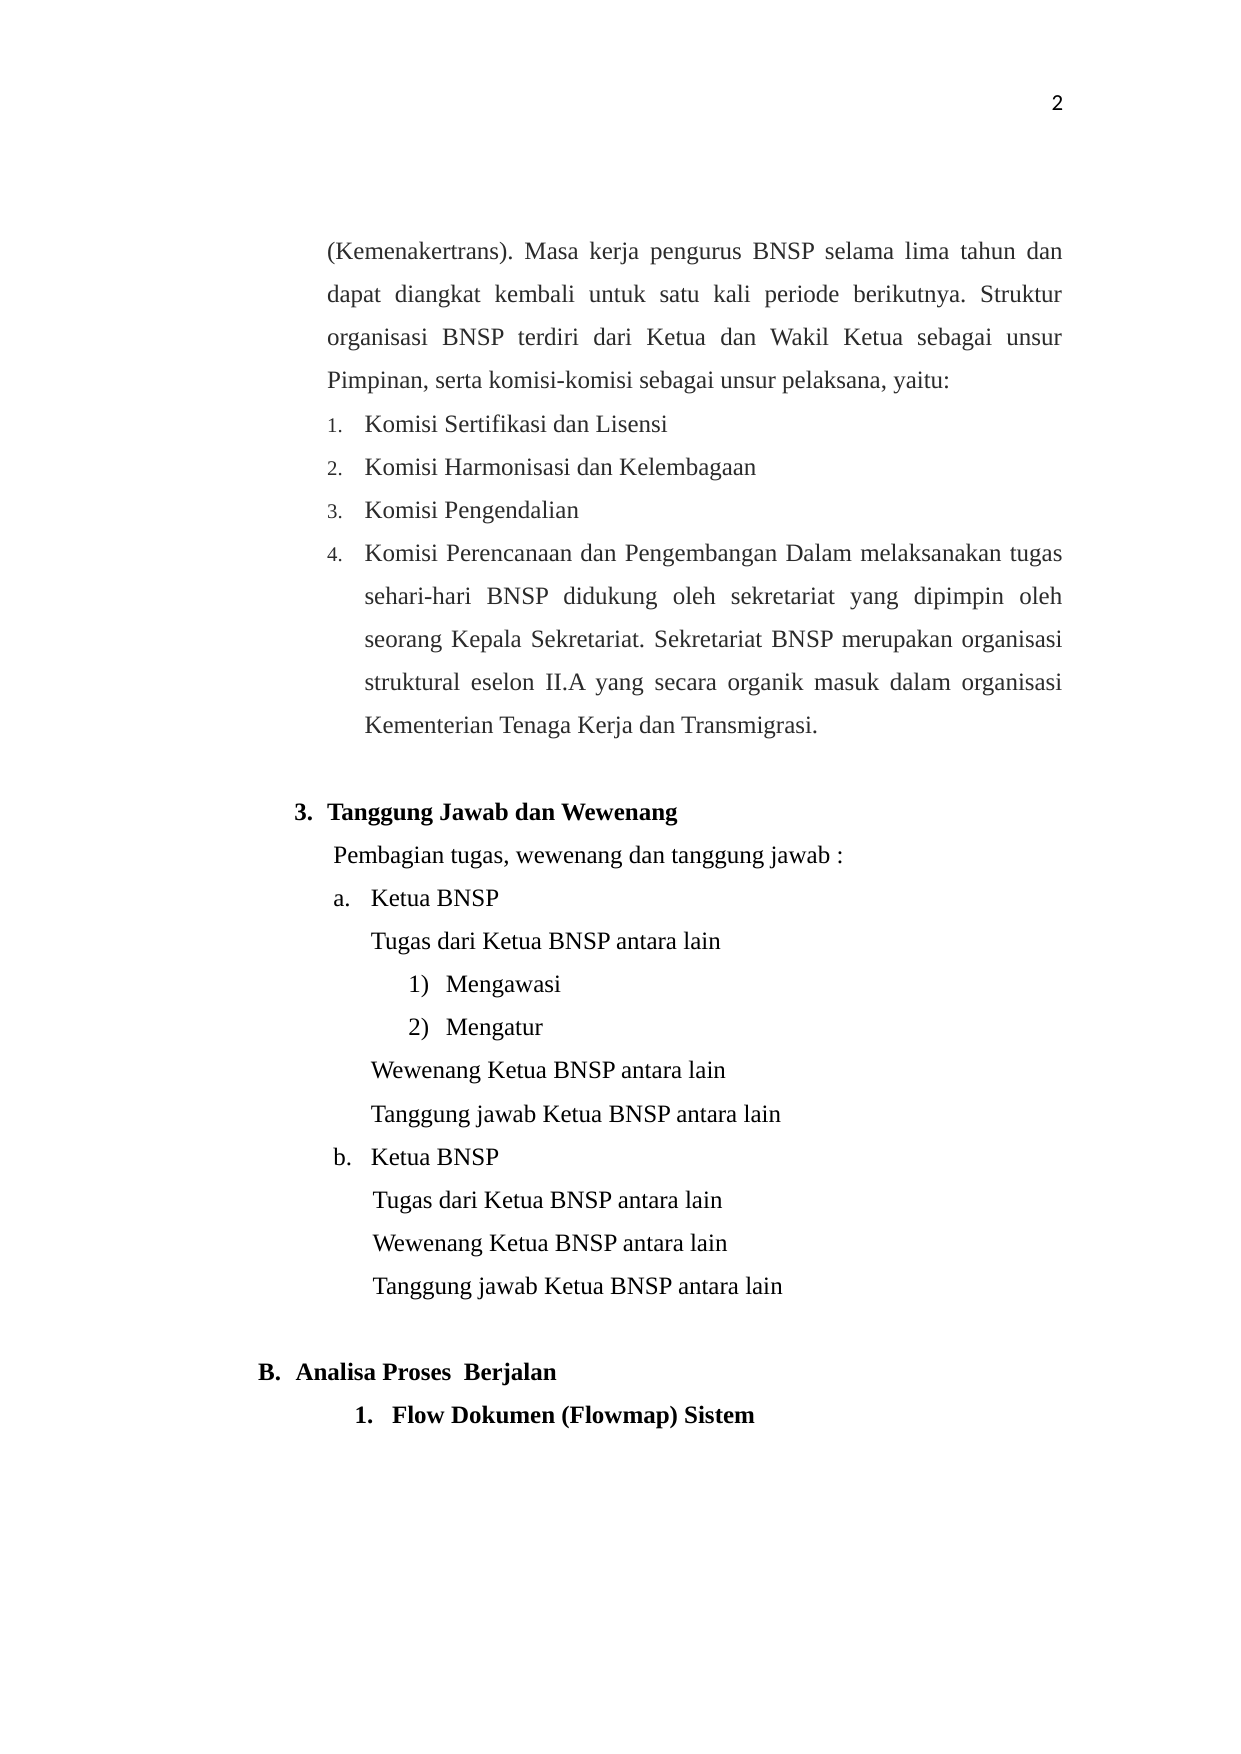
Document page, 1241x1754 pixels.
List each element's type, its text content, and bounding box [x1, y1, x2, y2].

list Komisi Sertifikasi dan Lisensi [327, 409, 1063, 437]
list (Kemenakertrans). Masa kerja pengurus BNSP selama lima tahun dan dapat diangkat kembali untuk satu kali periode berikutnya. Struktur organisasi BNSP terdiri dari Ketua dan Wakil Ketua sebagai unsur Pimpinan, serta komisi-komisi sebagai unsur pelaksana, yaitu: [327, 236, 1063, 394]
list Tanggung jawab Ketua BNSP antara lain [371, 1271, 1063, 1300]
list Mengawasi [408, 969, 1063, 998]
list Flow Dokumen (Flowmap) Sistem [354, 1401, 1063, 1429]
list Wewenang Ketua BNSP antara lain [371, 1056, 1063, 1084]
list Tugas dari Ketua BNSP antara lain [371, 1185, 1063, 1214]
list Komisi Harmonisasi dan Kelembagaan [327, 452, 1063, 481]
list Wewenang Ketua BNSP antara lain [371, 1228, 1063, 1257]
list Tugas dari Ketua BNSP antara lain [371, 926, 1063, 955]
list Ketua BNSP [333, 1142, 1063, 1171]
list Analisa Proses Berjalan [258, 1357, 1063, 1386]
list Komisi Pengendalian [327, 495, 1063, 524]
list Pembagian tugas, wewenang dan tanggung jawab : [333, 840, 1063, 869]
list Tanggung Jawab dan Wewenang [294, 797, 1063, 826]
list Ketua BNSP [333, 883, 1063, 912]
list Tanggung jawab Ketua BNSP antara lain [371, 1099, 1063, 1127]
list Mengatur [408, 1012, 1063, 1041]
list Komisi Perencanaan dan Pengembangan Dalam melaksanakan tugas sehari-hari BNSP didukung oleh sekretariat yang dipimpin oleh seorang Kepala Sekretariat. Sekretariat BNSP merupakan organisasi struktural eselon II.A yang secara organik masuk dalam organisasi Kementerian Tenaga Kerja dan Transmigrasi. [327, 538, 1063, 739]
